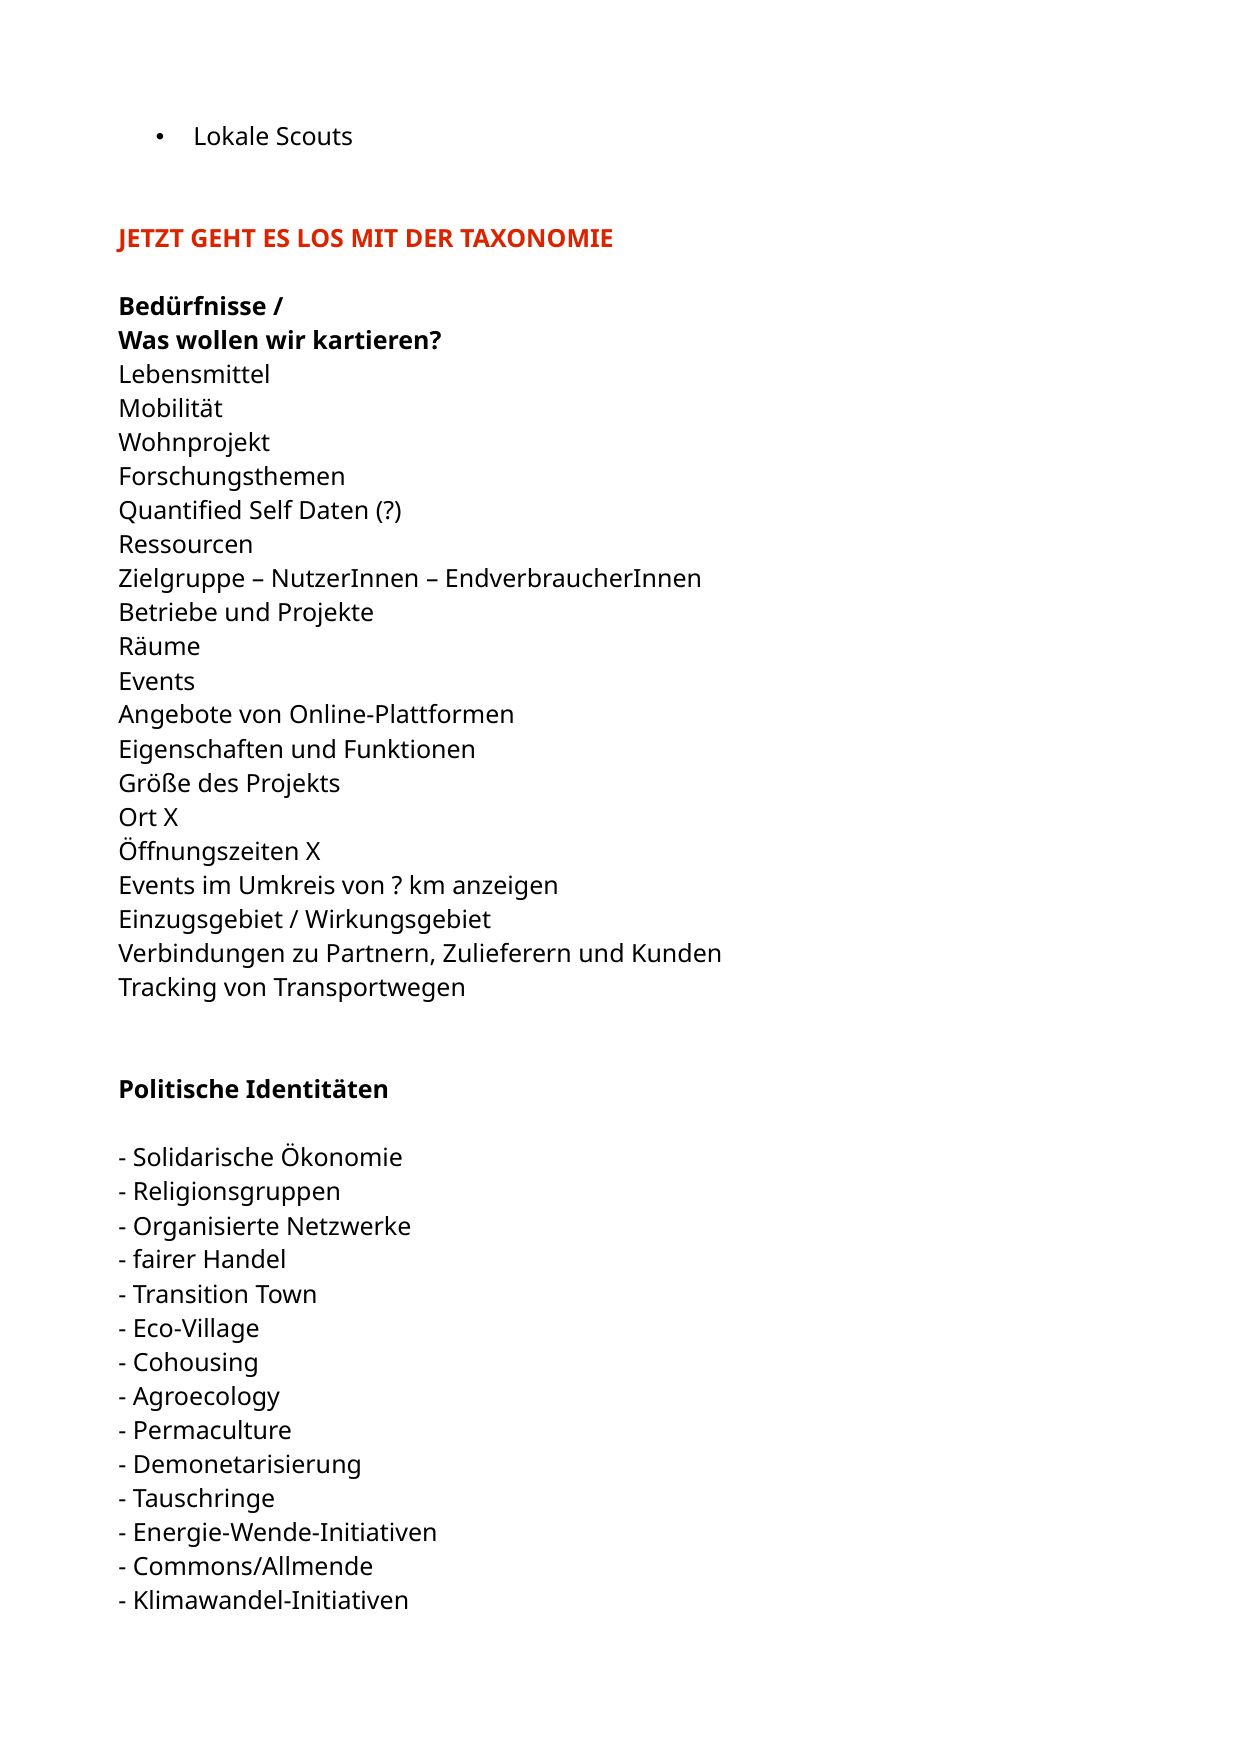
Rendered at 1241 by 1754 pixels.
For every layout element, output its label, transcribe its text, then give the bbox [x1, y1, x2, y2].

text Betriebe und Projekte [118, 595, 1122, 629]
text Bedürfnisse / [118, 288, 1122, 322]
text - Religionsgruppen [118, 1174, 1122, 1208]
text Lebensmittel [118, 357, 1122, 391]
text - Commons/Allmende [118, 1549, 1122, 1583]
text - Tauschringe [118, 1481, 1122, 1515]
text Was wollen wir kartieren? [118, 322, 1122, 357]
text Tracking von Transportwegen [118, 970, 1122, 1004]
text Wohnprojekt [118, 425, 1122, 459]
text Mobilität [118, 391, 1122, 425]
text - Eco-Village [118, 1310, 1122, 1344]
text - Transition Town [118, 1276, 1122, 1310]
text - Solidarische Ökonomie [118, 1140, 1122, 1174]
text Öffnungszeiten X [118, 833, 1122, 867]
text Quantified Self Daten (?) [118, 493, 1122, 527]
text Events im Umkreis von ? km anzeigen [118, 867, 1122, 902]
list Lokale Scouts [156, 118, 1122, 152]
text Räume [118, 629, 1122, 663]
text Verbindungen zu Partnern, Zulieferern und Kunden [118, 936, 1122, 970]
text Events [118, 663, 1122, 697]
text - Energie-Wende-Initiativen [118, 1515, 1122, 1549]
text Politische Identitäten [118, 1072, 1122, 1106]
text Einzugsgebiet / Wirkungsgebiet [118, 902, 1122, 936]
text - fairer Handel [118, 1242, 1122, 1276]
text Eigenschaften und Funktionen [118, 731, 1122, 765]
text Zielgruppe – NutzerInnen – EndverbraucherInnen [118, 561, 1122, 595]
text Ressourcen [118, 527, 1122, 561]
text Ort X [118, 799, 1122, 833]
text - Demonetarisierung [118, 1447, 1122, 1481]
text - Agroecology [118, 1378, 1122, 1412]
text Größe des Projekts [118, 765, 1122, 799]
text - Organisierte Netzwerke [118, 1208, 1122, 1242]
text - Permaculture [118, 1412, 1122, 1447]
text Forschungsthemen [118, 459, 1122, 493]
text - Cohousing [118, 1344, 1122, 1378]
text JETZT GEHT ES LOS MIT DER TAXONOMIE [118, 220, 1122, 254]
text Angebote von Online-Plattformen [118, 697, 1122, 731]
text - Klimawandel-Initiativen [118, 1583, 1122, 1617]
